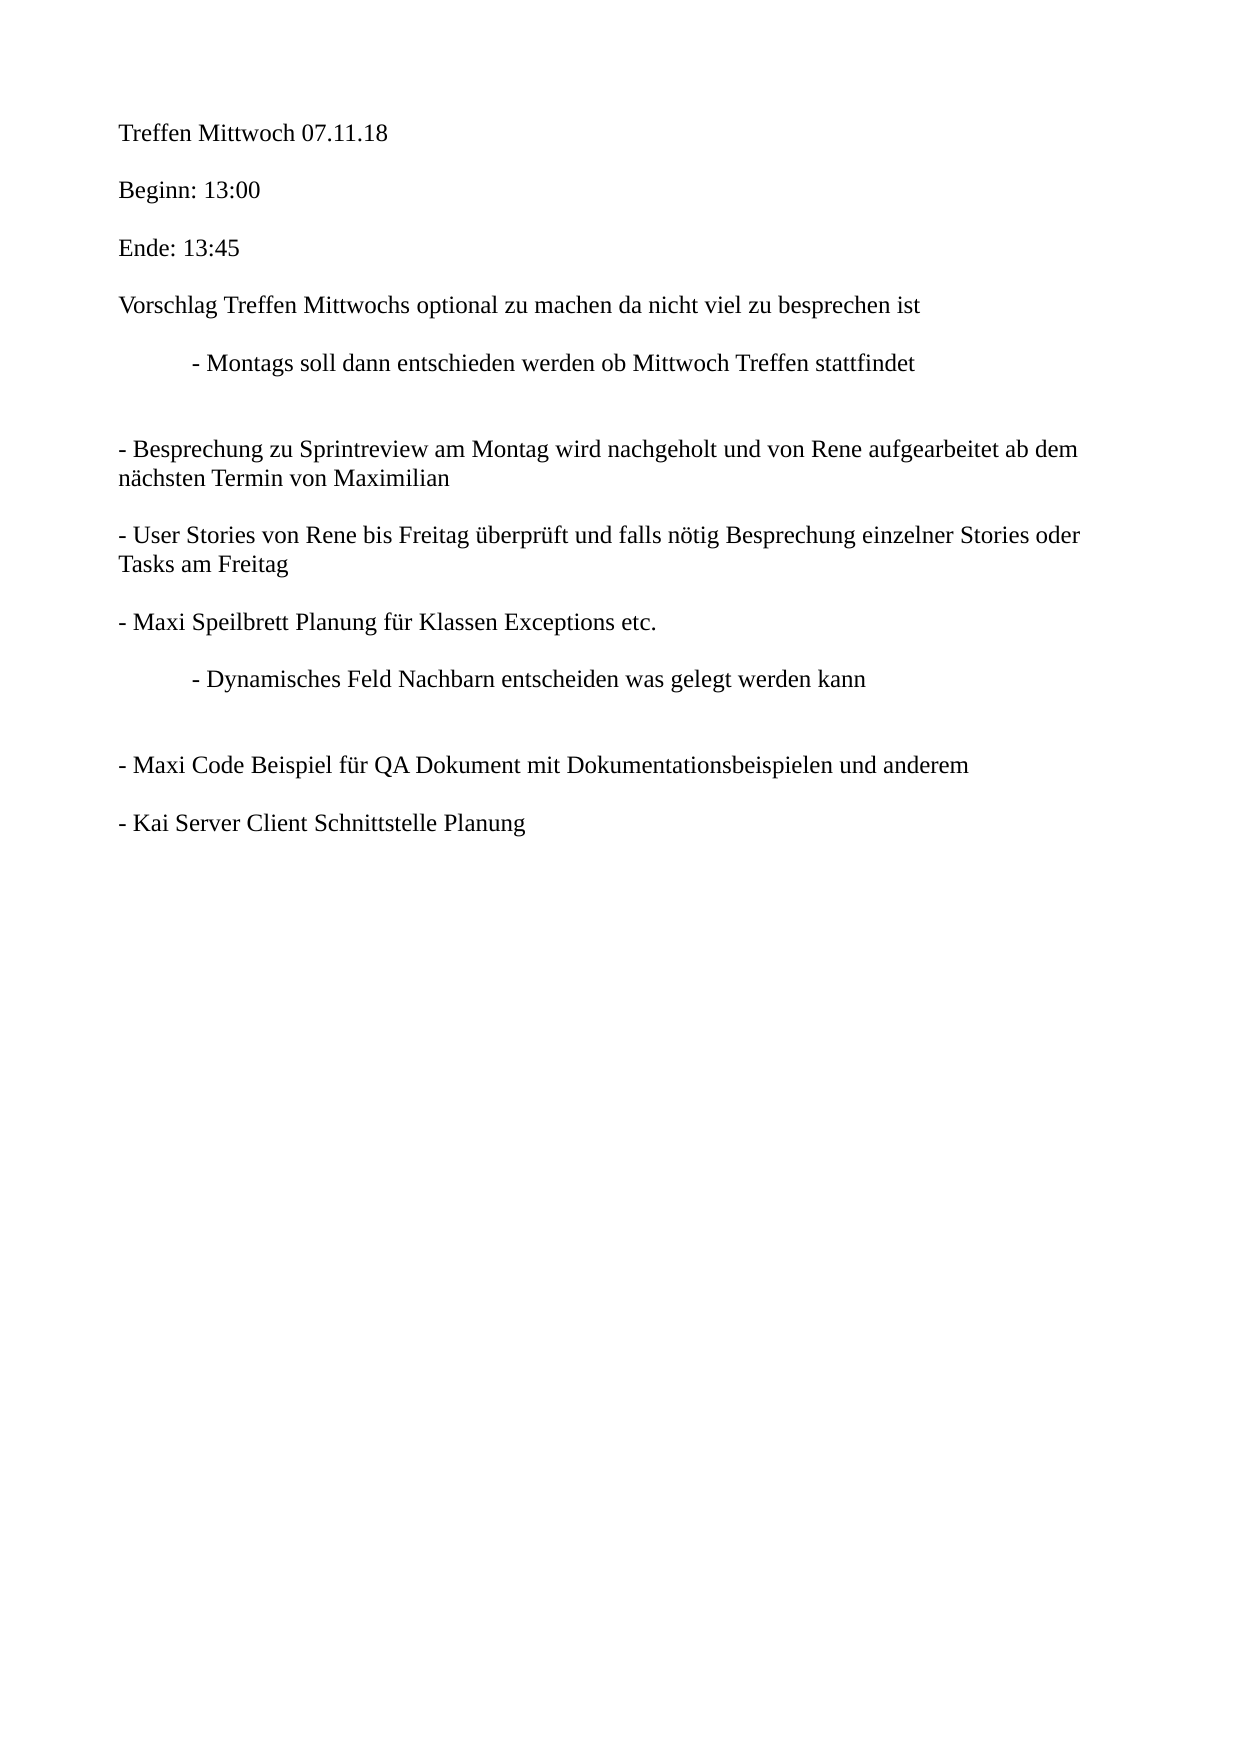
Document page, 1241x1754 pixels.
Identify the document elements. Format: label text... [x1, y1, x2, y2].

text - Besprechung zu Sprintreview am Montag wird nachgeholt und von Rene aufgearbeitet ab dem nächsten Termin von Maximilian [118, 434, 1122, 492]
text - Maxi Code Beispiel für QA Dokument mit Dokumentationsbeispielen und anderem [118, 751, 1122, 779]
text Beginn: 13:00 [118, 176, 1122, 204]
text Ende: 13:45 [118, 233, 1122, 262]
text Vorschlag Treffen Mittwochs optional zu machen da nicht viel zu besprechen ist [118, 291, 1122, 319]
text - Maxi Speilbrett Planung für Klassen Exceptions etc. [118, 607, 1122, 636]
text Treffen Mittwoch 07.11.18 [118, 118, 1122, 147]
text - User Stories von Rene bis Freitag überprüft und falls nötig Besprechung einzelner Stories oder Tasks am Freitag [118, 521, 1122, 578]
text - Kai Server Client Schnittstelle Planung [118, 808, 1122, 837]
text - Montags soll dann entschieden werden ob Mittwoch Treffen stattfindet [118, 348, 1122, 377]
text - Dynamisches Feld Nachbarn entscheiden was gelegt werden kann [118, 664, 1122, 693]
